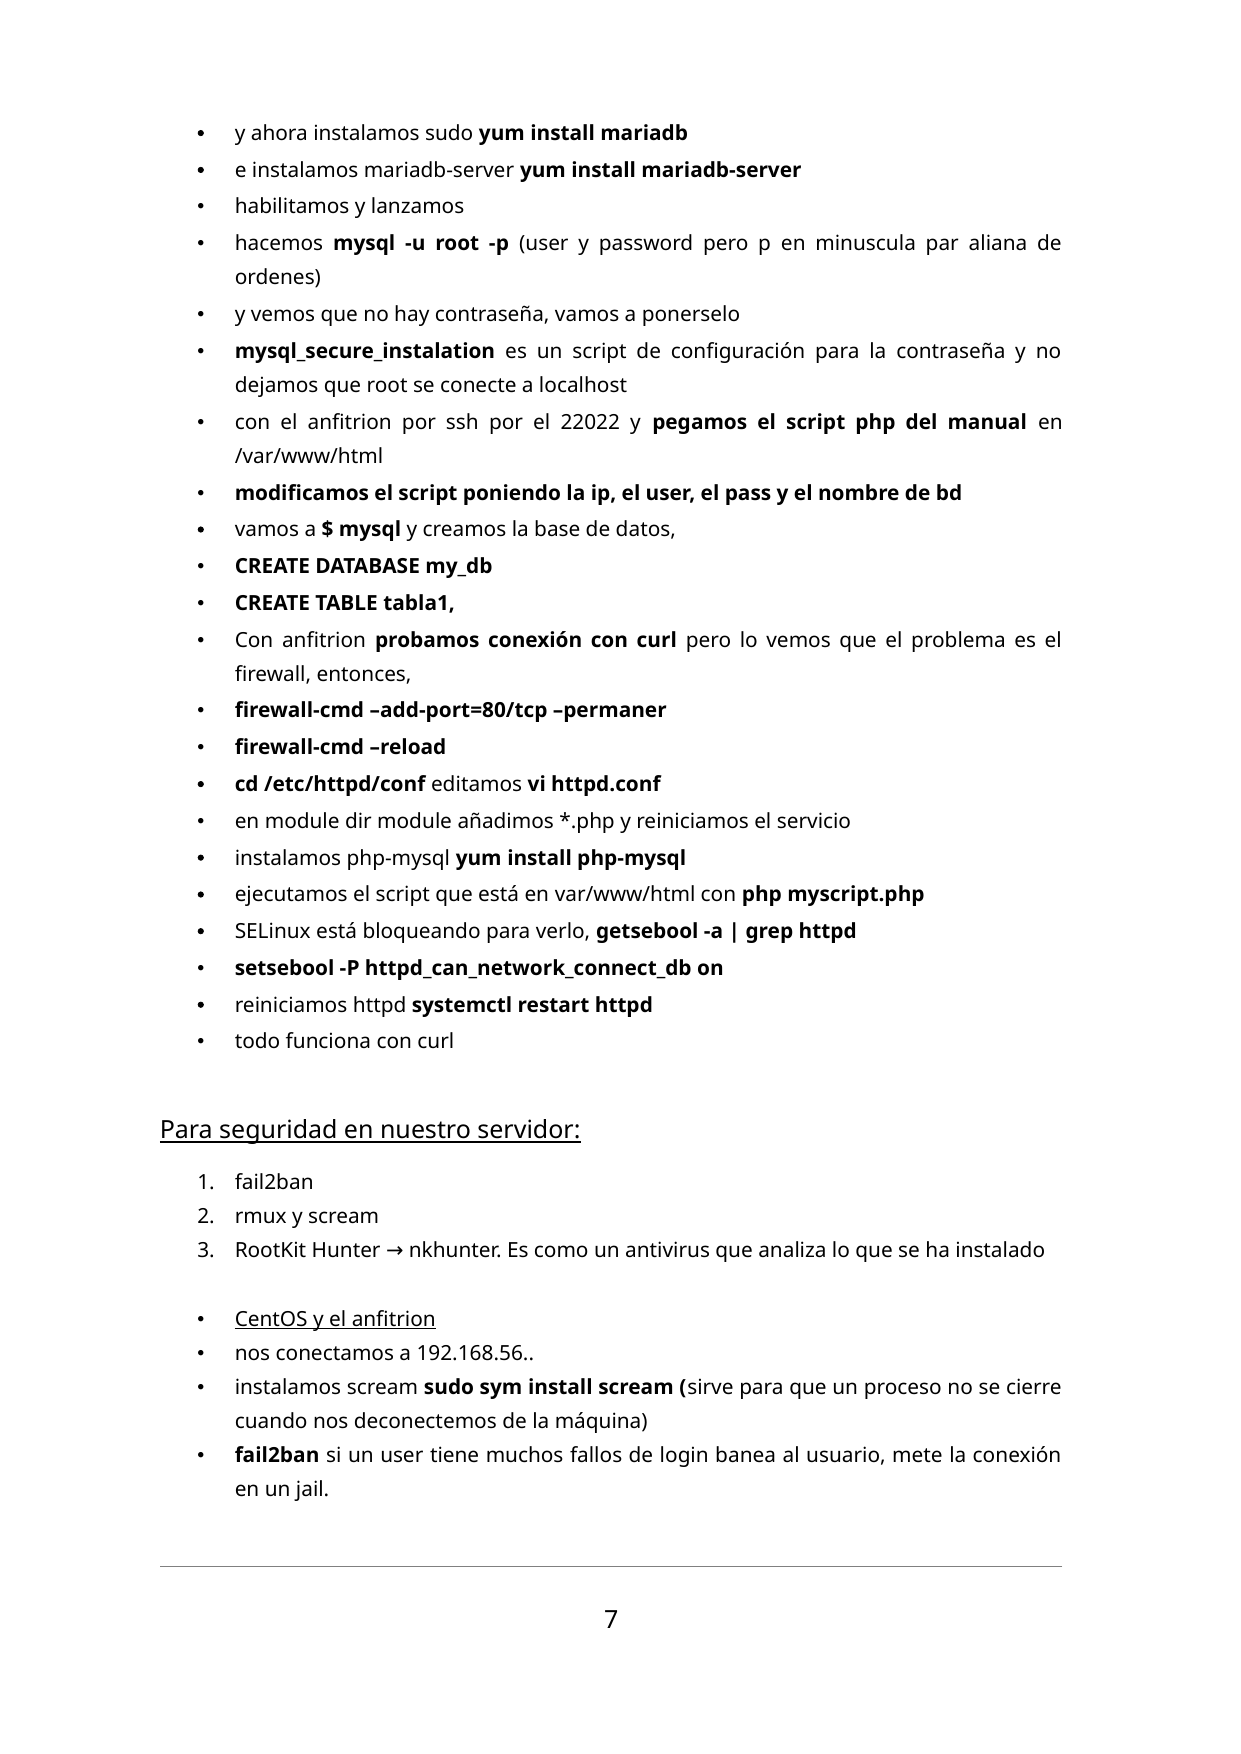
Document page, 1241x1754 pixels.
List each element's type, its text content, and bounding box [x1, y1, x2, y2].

list setsebool -P httpd_can_network_connect_db on [197, 953, 1062, 981]
list firewall-cmd –reload [197, 732, 1062, 761]
list modificamos el script poniendo la ip, el user, el pass y el nombre de bd [197, 478, 1062, 506]
list reiniciamos httpd systemctl restart httpd [197, 990, 1062, 1018]
list CentOS y el anfitrion [197, 1304, 1062, 1332]
list cd /etc/httpd/conf editamos vi httpd.conf [197, 769, 1062, 798]
list ejecutamos el script que está en var/www/html con php myscript.php [197, 879, 1062, 908]
list con el anfitrion por ssh por el 22022 y pegamos el script php del manual en /var/www/html [197, 407, 1062, 469]
list e instalamos mariadb-server yum install mariadb-server [197, 155, 1062, 183]
text Para seguridad en nuestro servidor: [159, 1112, 1062, 1146]
list SELinux está bloqueando para verlo, getsebool -a | grep httpd [197, 916, 1062, 945]
list CREATE DATABASE my_db [197, 551, 1062, 580]
list instalamos scream sudo sym install scream (sirve para que un proceso no se cierre cuando nos deconectemos de la máquina) [197, 1372, 1062, 1434]
list habilitamos y lanzamos [197, 192, 1062, 220]
list RootKit Hunter → nkhunter. Es como un antivirus que analiza lo que se ha instalado [197, 1236, 1062, 1264]
list y vemos que no hay contraseña, vamos a ponerselo [197, 299, 1062, 328]
list Con anfitrion probamos conexión con curl pero lo vemos que el problema es el firewall, entonces, [197, 625, 1062, 687]
list nos conectamos a 192.168.56.. [197, 1338, 1062, 1366]
list fail2ban [197, 1167, 1062, 1196]
list todo funciona con curl [197, 1027, 1062, 1055]
list mysql_secure_instalation es un script de configuración para la contraseña y no dejamos que root se conecte a localhost [197, 336, 1062, 398]
list rmux y scream [197, 1201, 1062, 1230]
list y ahora instalamos sudo yum install mariadb [197, 118, 1062, 147]
list vamos a $ mysql y creamos la base de datos, [197, 514, 1062, 543]
list fail2ban si un user tiene muchos fallos de login banea al usuario, mete la conexión en un jail. [197, 1440, 1062, 1502]
list firewall-cmd –add-port=80/tcp –permaner [197, 696, 1062, 724]
list hacemos mysql -u root -p (user y password pero p en minuscula par aliana de ordenes) [197, 228, 1062, 291]
list CREATE TABLE tabla1, [197, 588, 1062, 616]
list instalamos php-mysql yum install php-mysql [197, 843, 1062, 871]
list en module dir module añadimos *.php y reiniciamos el servicio [197, 806, 1062, 834]
